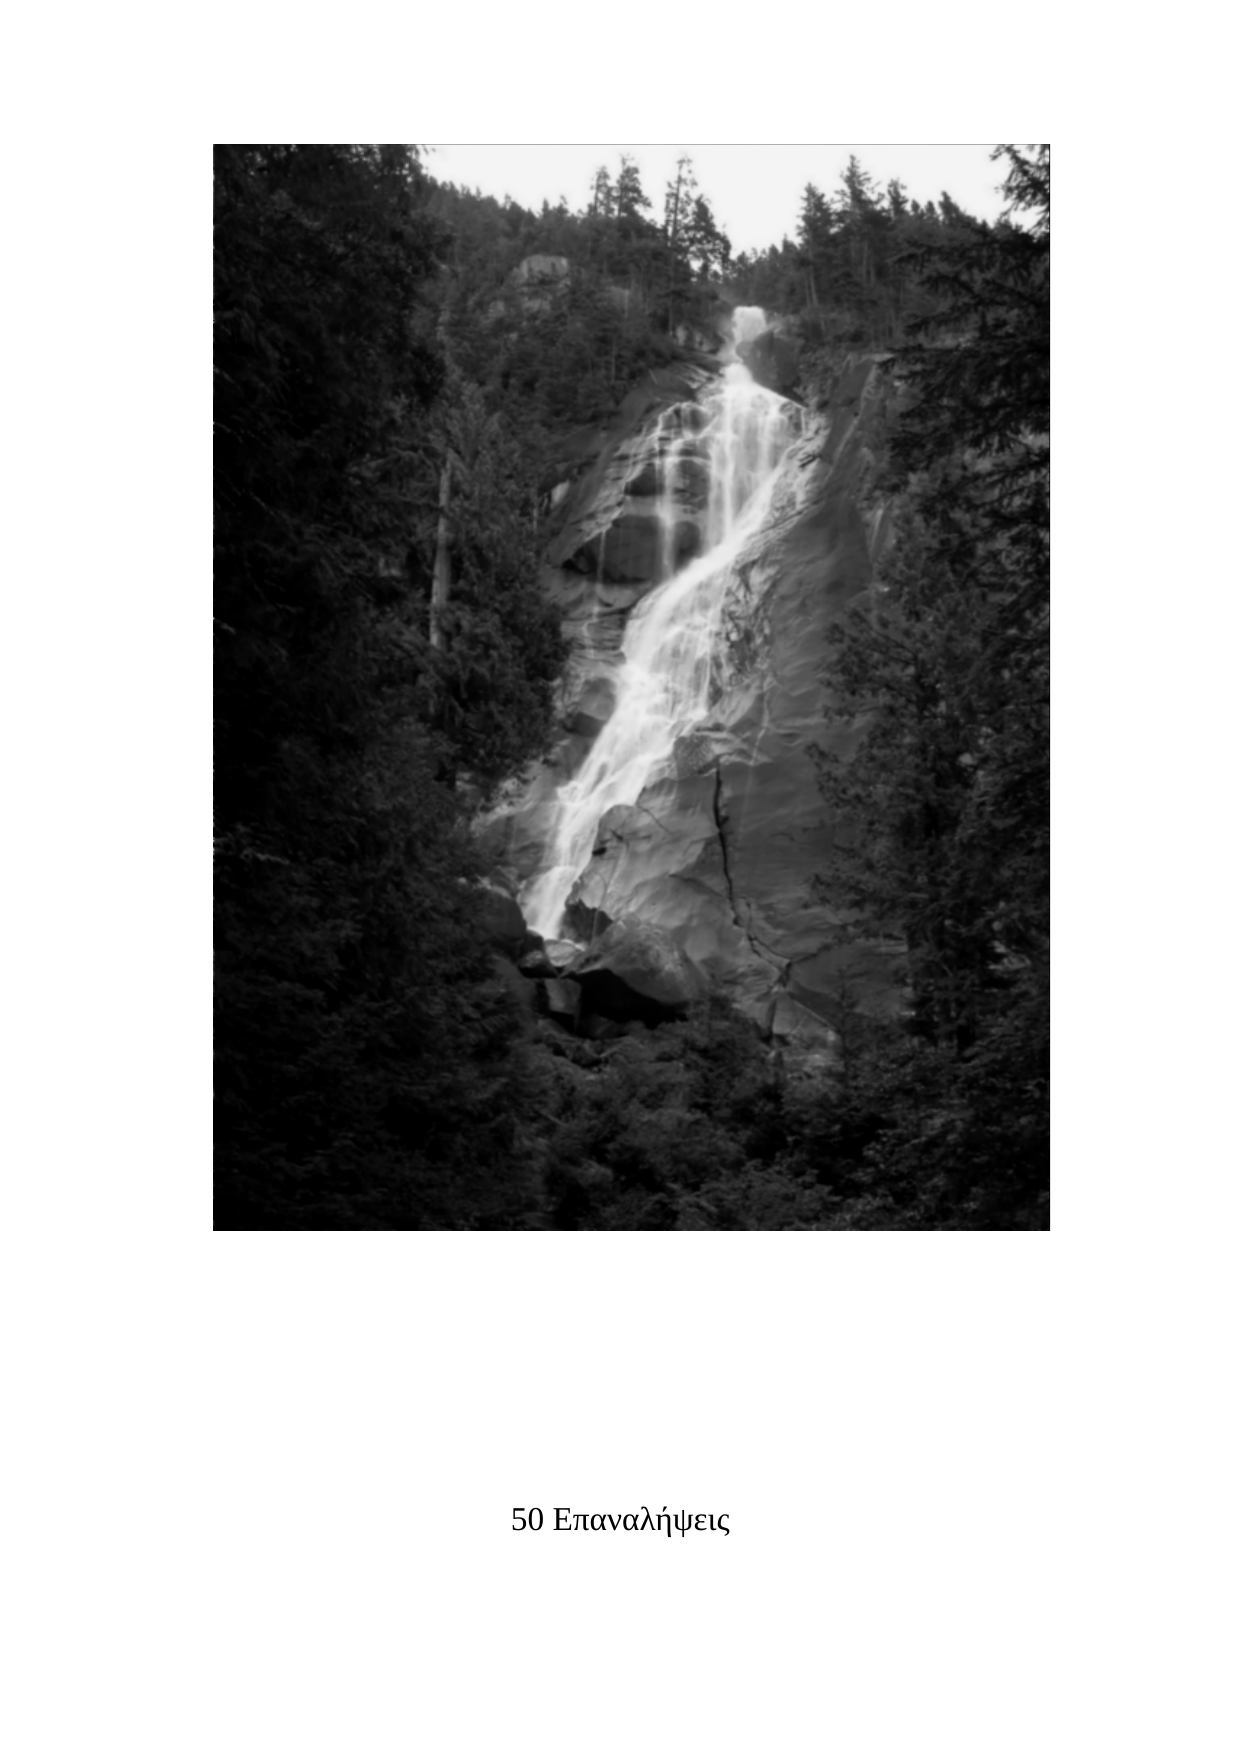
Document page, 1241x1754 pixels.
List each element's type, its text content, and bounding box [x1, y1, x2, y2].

picture [213, 144, 1051, 1231]
text 50 Επαναλήψεις [118, 1499, 1122, 1537]
